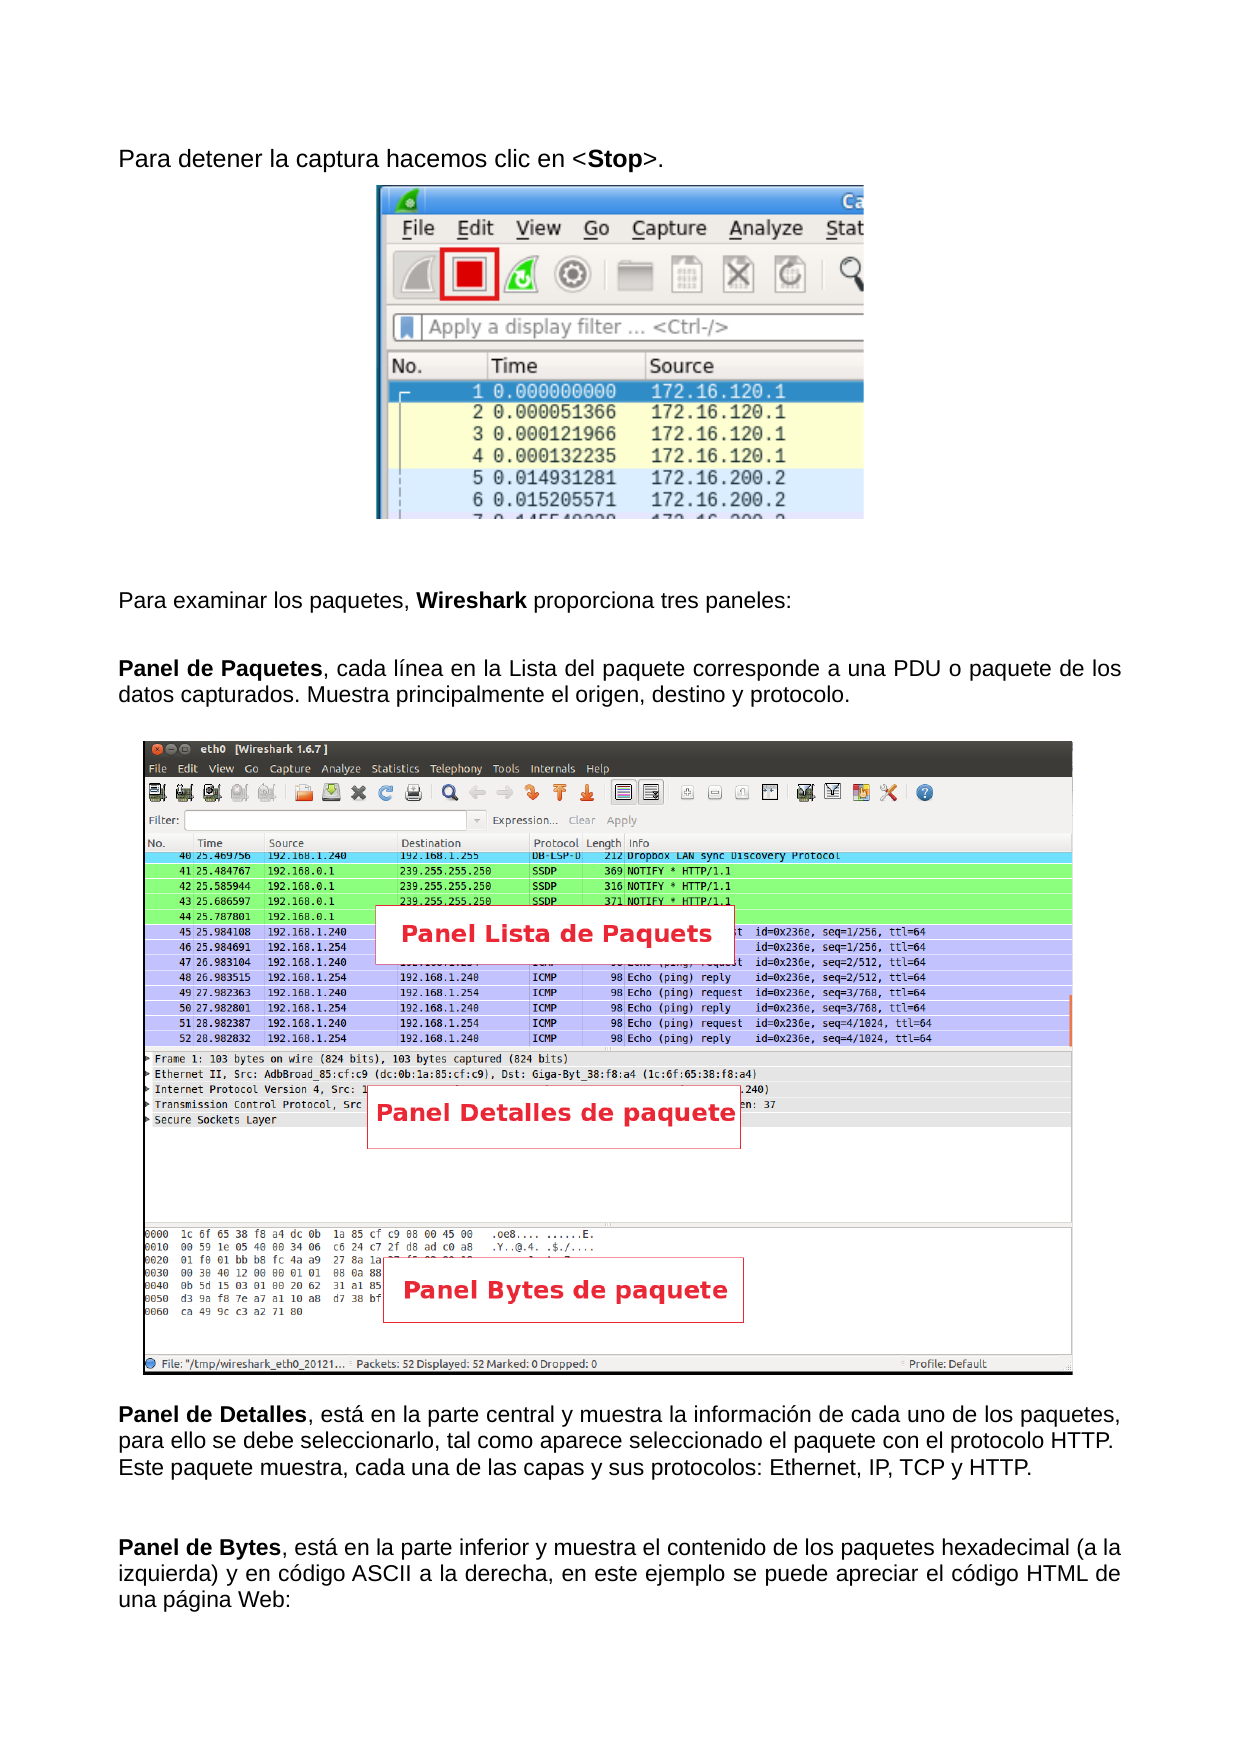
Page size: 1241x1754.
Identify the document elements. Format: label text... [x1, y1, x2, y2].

text Para examinar los paquetes, Wireshark proporciona tres paneles: [118, 587, 1122, 613]
picture [143, 741, 1073, 1375]
text Este paquete muestra, cada una de las capas y sus protocolos: Ethernet, IP, TCP y HTTP. [118, 1454, 1122, 1480]
text Para detener la captura hacemos clic en <Stop>. [118, 144, 1122, 173]
picture [376, 185, 864, 519]
text Panel de Bytes, está en la parte inferior y muestra el contenido de los paquetes hexadecimal (a la izquierda) y en código ASCII a la derecha, en este ejemplo se puede apreciar el código HTML de una página Web: [118, 1533, 1122, 1612]
text Panel de Detalles, está en la parte central y muestra la información de cada uno de los paquetes, para ello se debe seleccionarlo, tal como aparece seleccionado el paquete con el protocolo HTTP. [118, 1401, 1122, 1454]
text Panel de Paquetes, cada línea en la Lista del paquete corresponde a una PDU o paquete de los datos capturados. Muestra principalmente el origen, destino y protocolo. [118, 655, 1122, 708]
